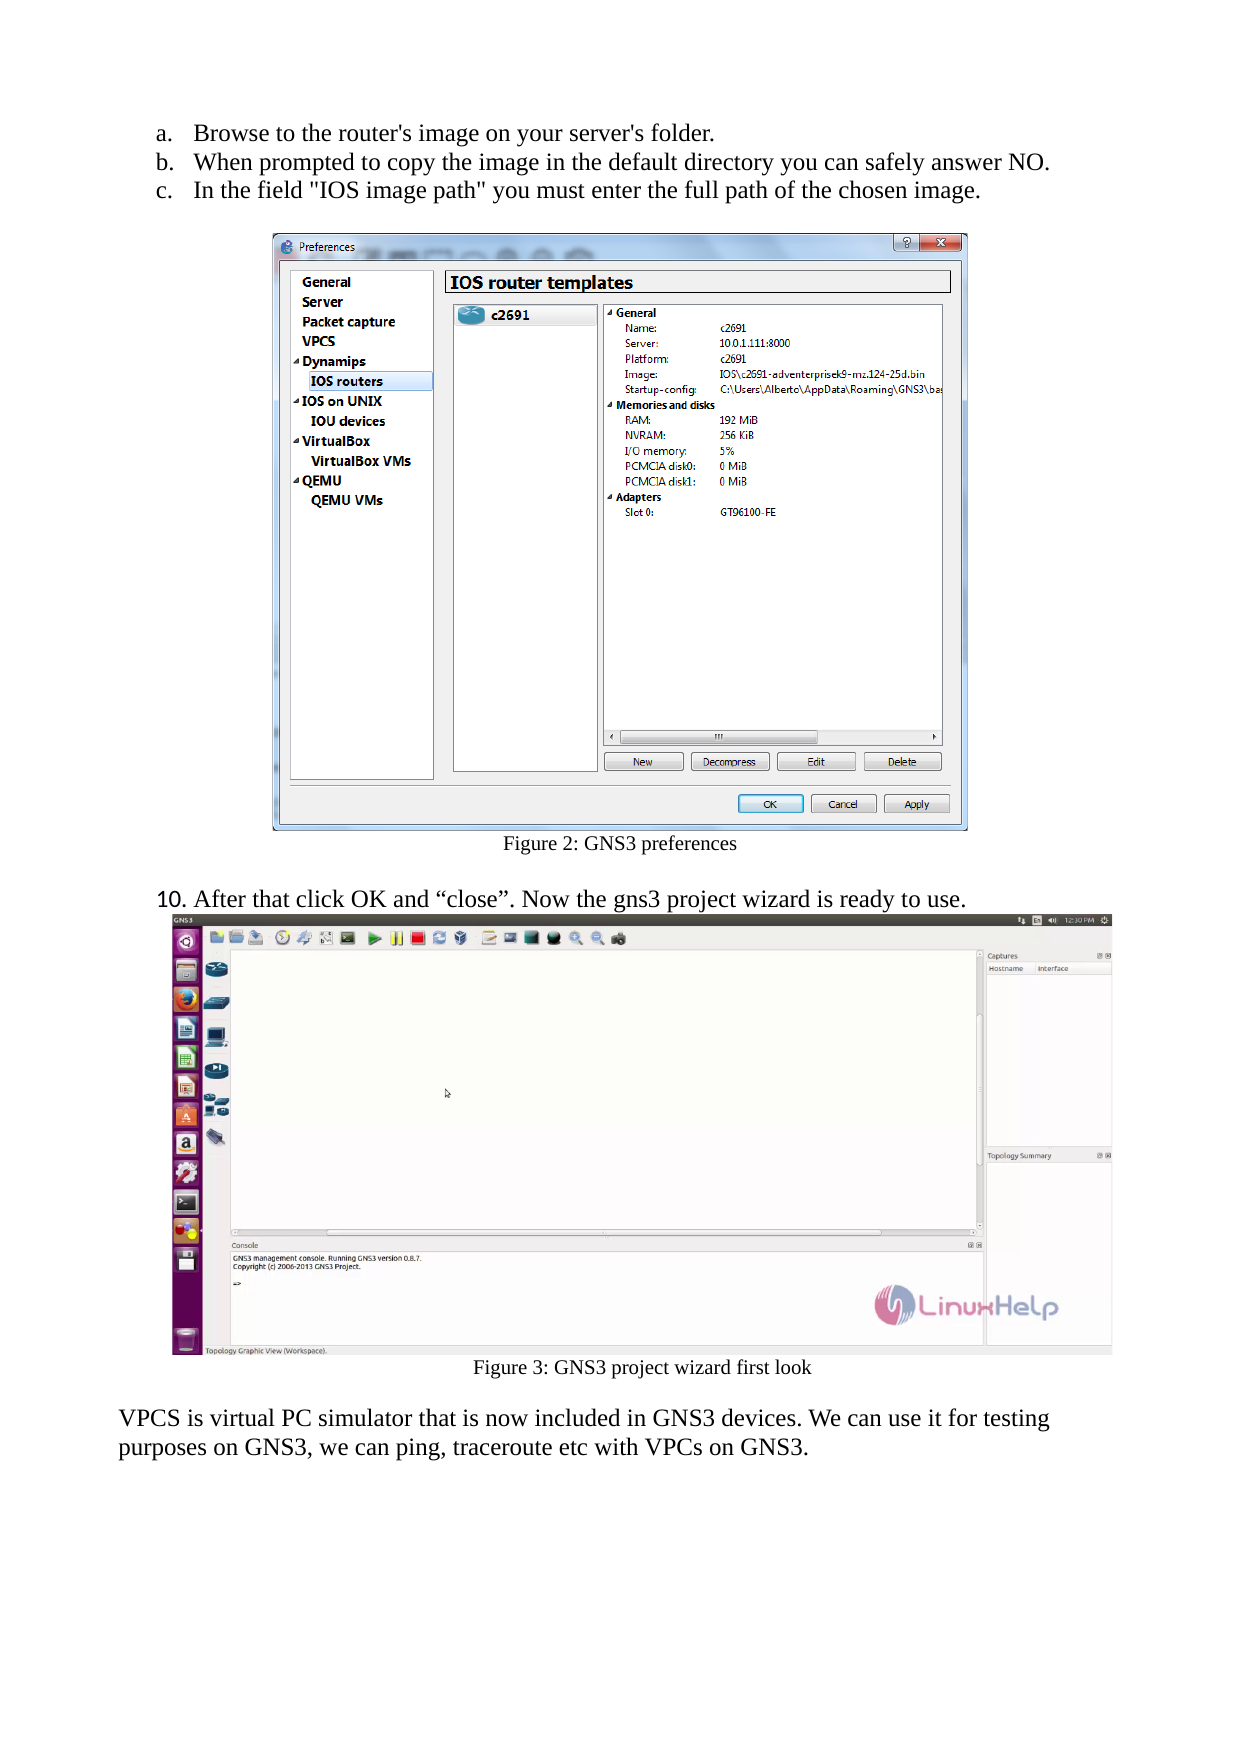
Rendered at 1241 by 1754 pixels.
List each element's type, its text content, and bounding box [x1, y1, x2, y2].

list When prompted to copy the image in the default directory you can safely answer NO. [156, 147, 1122, 176]
text Figure 2: GNS3 preferences [118, 831, 1122, 855]
list In the field "IOS image path" you must enter the full path of the chosen image. [156, 176, 1122, 204]
list Browse to the router's image on your server's folder. [156, 118, 1122, 147]
picture [172, 914, 1113, 1355]
list After that click OK and “close”. Now the gns3 project wizard is ready to use. [156, 884, 1122, 914]
text Figure 3: GNS3 project wizard first look [162, 1355, 1122, 1379]
text VPCS is virtual PC simulator that is now included in GNS3 devices. We can use it for testing purposes on GNS3, we can ping, traceroute etc with VPCs on GNS3. [118, 1403, 1122, 1460]
picture [272, 233, 968, 831]
